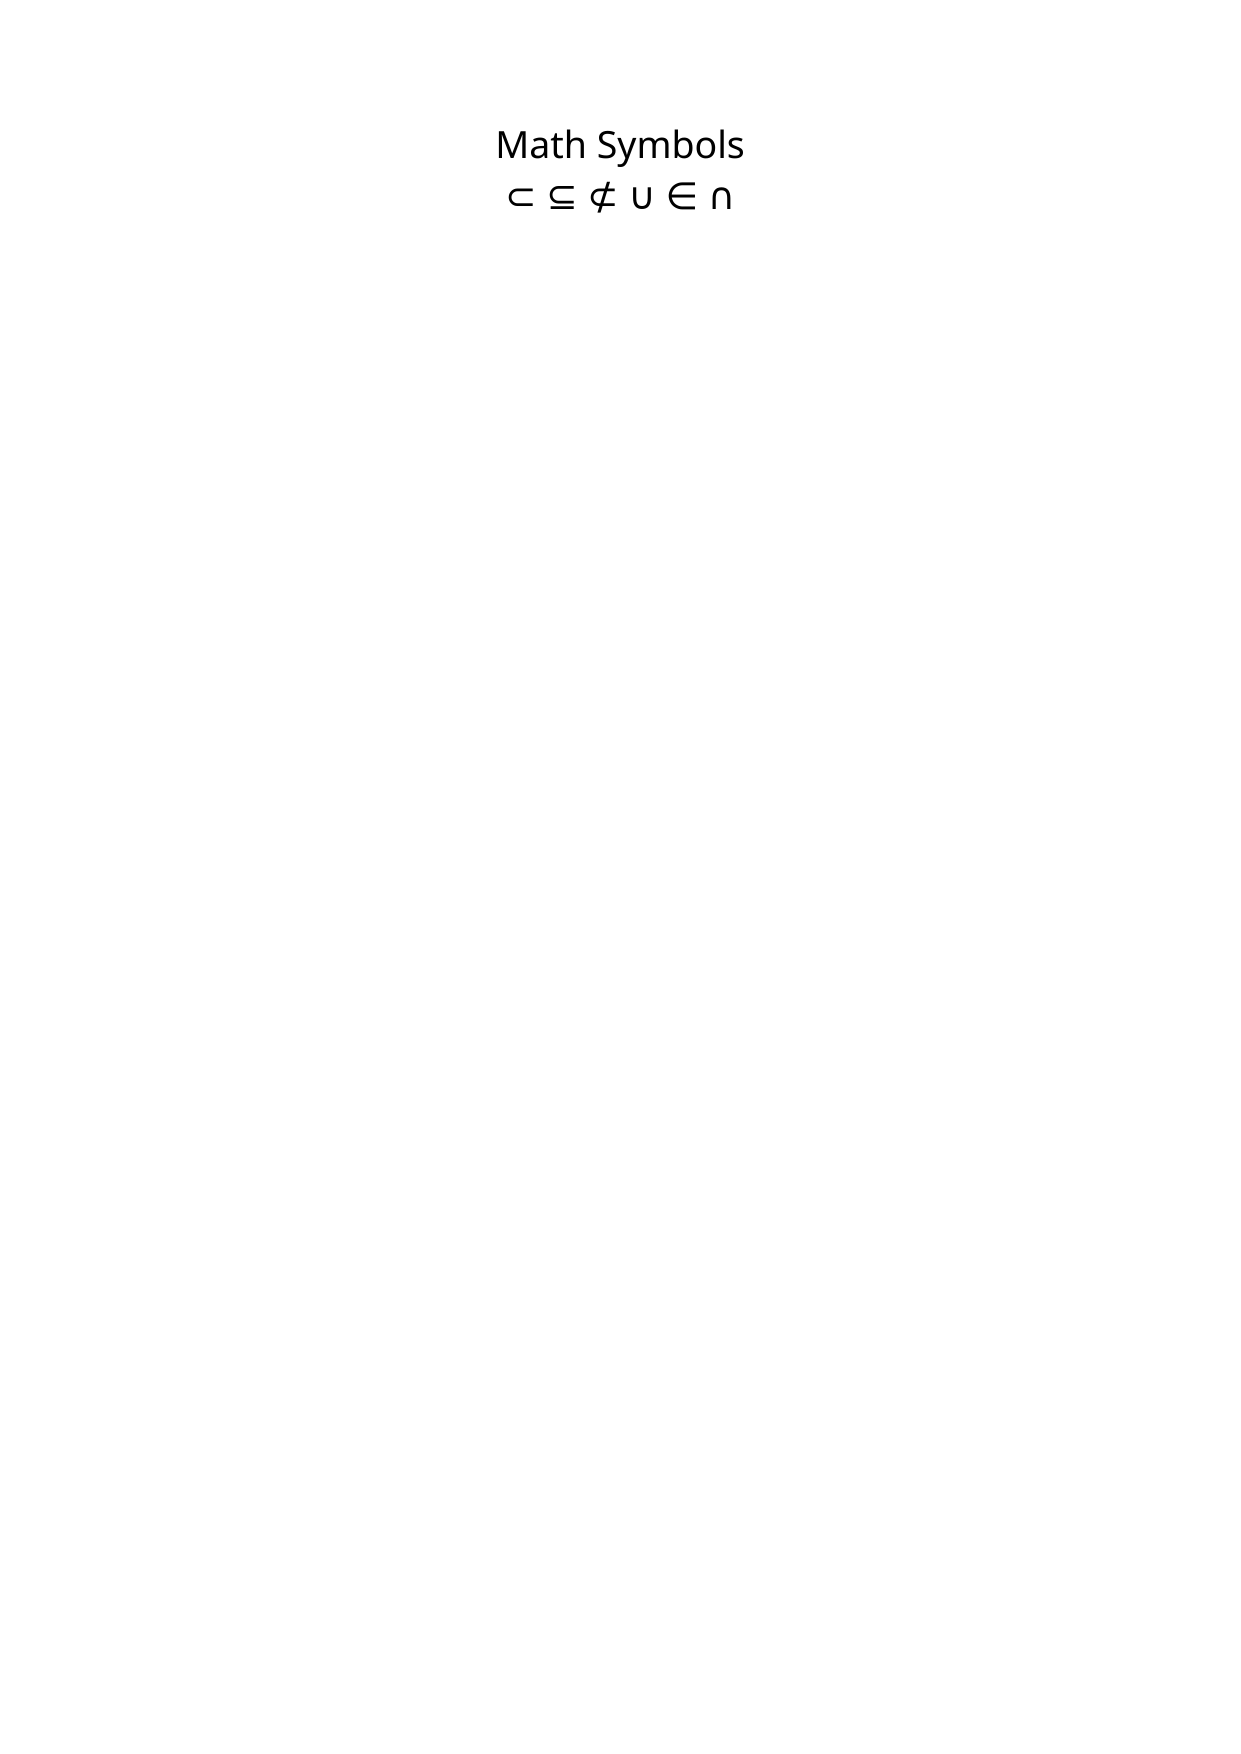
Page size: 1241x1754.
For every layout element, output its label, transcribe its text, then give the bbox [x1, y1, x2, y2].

text ⊂ ⊆ ⊄ ∪ ∈ ∩ [118, 169, 1122, 220]
text Math Symbols [118, 118, 1122, 169]
